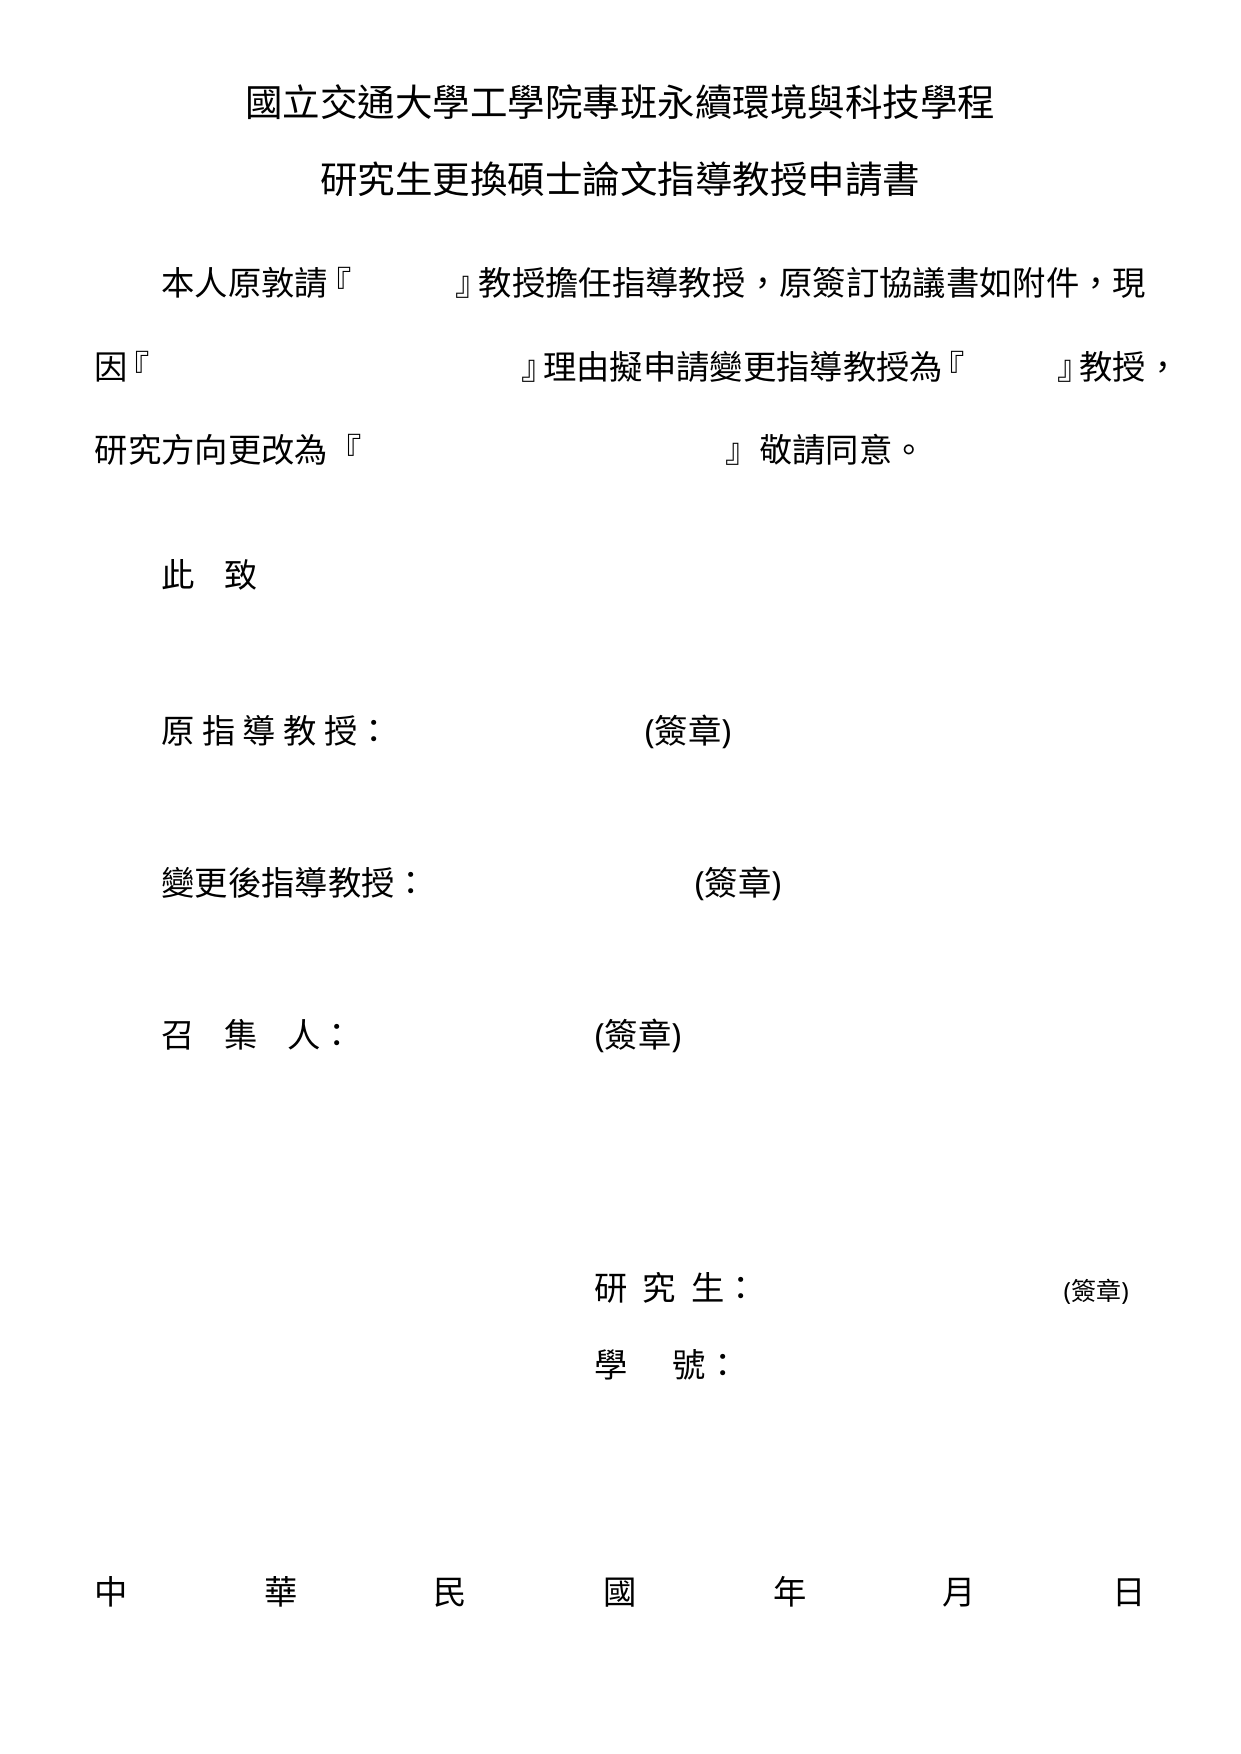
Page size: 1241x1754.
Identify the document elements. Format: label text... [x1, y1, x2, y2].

text 中華民國年月日 [94, 1562, 1146, 1614]
text 學 號： [94, 1335, 1146, 1387]
text 原 指 導 教 授： (簽章) [94, 702, 1146, 754]
text 召 集 人： (簽章) [94, 1006, 1146, 1058]
text 變更後指導教授： (簽章) [94, 854, 1146, 906]
text 本人原敦請『 』教授擔任指導教授，原簽訂協議書如附件，現因『 』理由擬申請變更指導教授為『 』教授，研究方向更改為『 』敬請同意。 [94, 229, 1146, 479]
text 此 致 [94, 529, 1146, 602]
text 研 究 生： (簽章) [94, 1258, 1146, 1310]
text 國立交通大學工學院專班永續環境與科技學程 [94, 75, 1146, 127]
text 研究生更換碩士論文指導教授申請書 [94, 152, 1146, 204]
